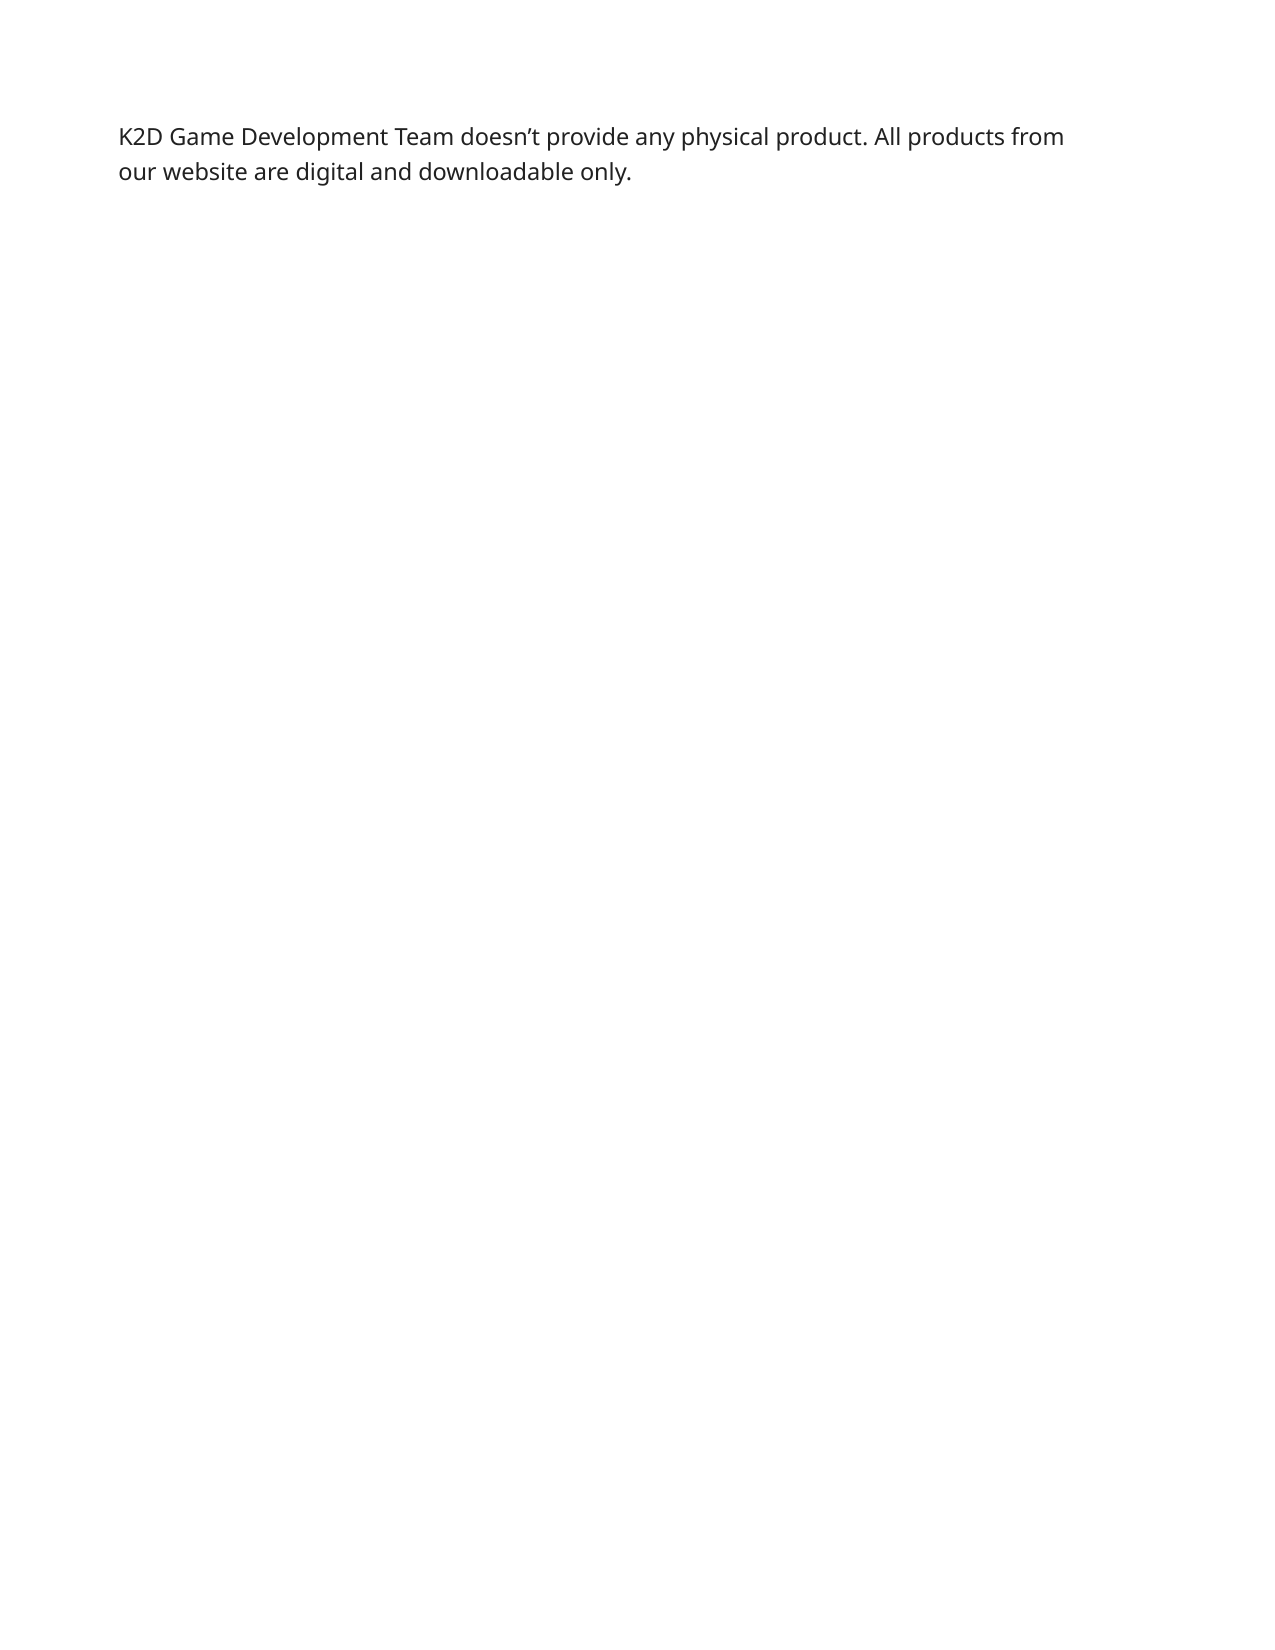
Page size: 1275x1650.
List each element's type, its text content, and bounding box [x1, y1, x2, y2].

text K2D Game Development Team doesn’t provide any physical product. All products from our website are digital and downloadable only. [118, 118, 1157, 187]
